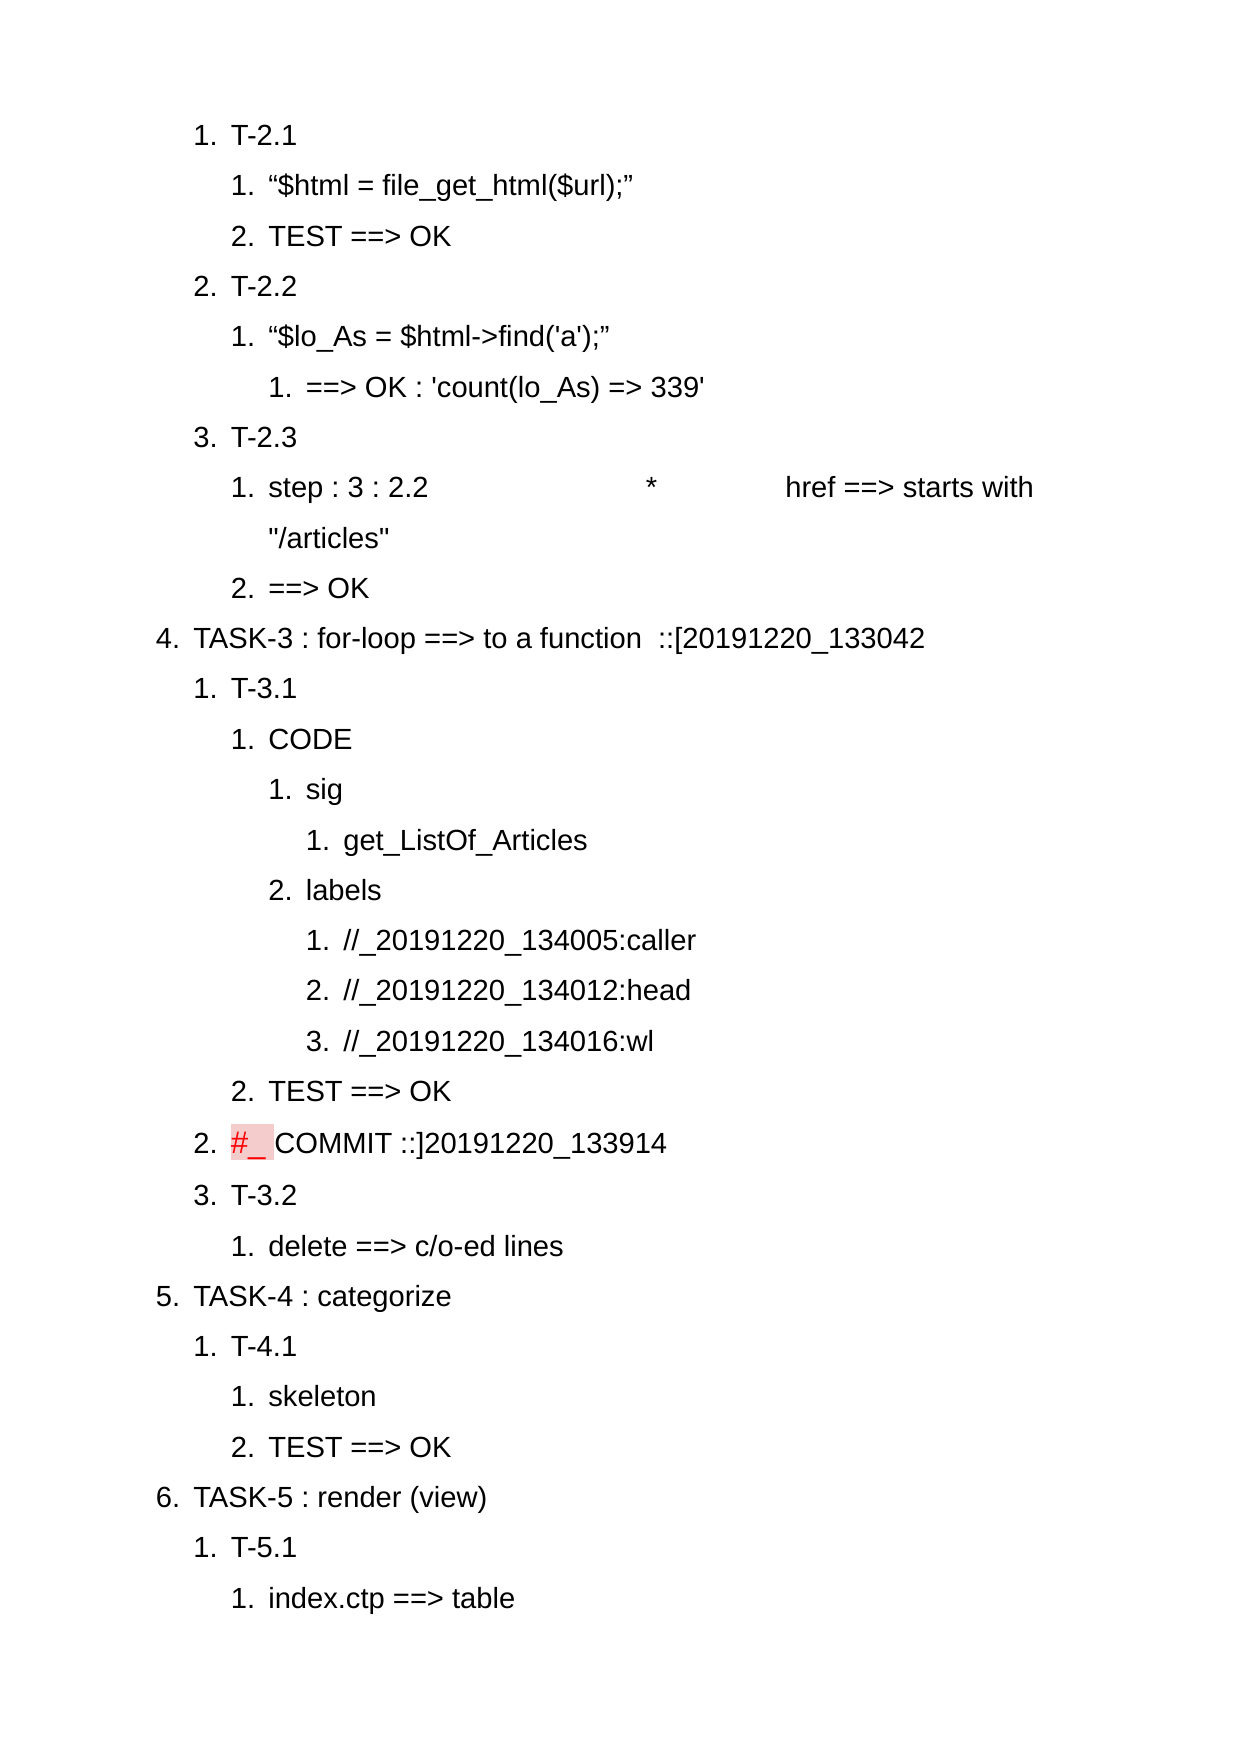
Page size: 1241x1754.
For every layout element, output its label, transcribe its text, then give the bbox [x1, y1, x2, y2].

list index.ctp ==> table [231, 1581, 1122, 1614]
list TEST ==> OK [231, 219, 1122, 252]
list T-2.1 [193, 118, 1122, 152]
list T-2.2 [193, 269, 1122, 303]
list T-3.1 [193, 672, 1122, 705]
list ==> OK : 'count(lo_As) => 339' [268, 370, 1122, 403]
list //_20191220_134005:caller [306, 923, 1122, 957]
list step : 3 : 2.2 * href ==> starts with "/articles" [231, 470, 1122, 554]
list T-3.2 [193, 1178, 1122, 1212]
list #_ COMMIT ::]20191220_133914 [193, 1124, 1122, 1160]
list delete ==> c/o-ed lines [231, 1228, 1122, 1262]
list T-4.1 [193, 1329, 1122, 1363]
list skeleton [231, 1379, 1122, 1413]
list labels [268, 873, 1122, 906]
list T-5.1 [193, 1530, 1122, 1564]
list “$lo_As = $html->find('a');” [231, 319, 1122, 353]
list sig [268, 772, 1122, 806]
list get_ListOf_Articles [306, 822, 1122, 856]
list “$html = file_get_html($url);” [231, 168, 1122, 202]
list //_20191220_134016:wl [306, 1024, 1122, 1057]
list TEST ==> OK [231, 1430, 1122, 1463]
list //_20191220_134012:head [306, 973, 1122, 1007]
list T-2.3 [193, 420, 1122, 453]
list TEST ==> OK [231, 1074, 1122, 1108]
list TASK-3 : for-loop ==> to a function ::[20191220_133042 [156, 621, 1122, 655]
list TASK-5 : render (view) [156, 1480, 1122, 1514]
list CODE [231, 722, 1122, 755]
list ==> OK [231, 571, 1122, 604]
list TASK-4 : categorize [156, 1279, 1122, 1312]
